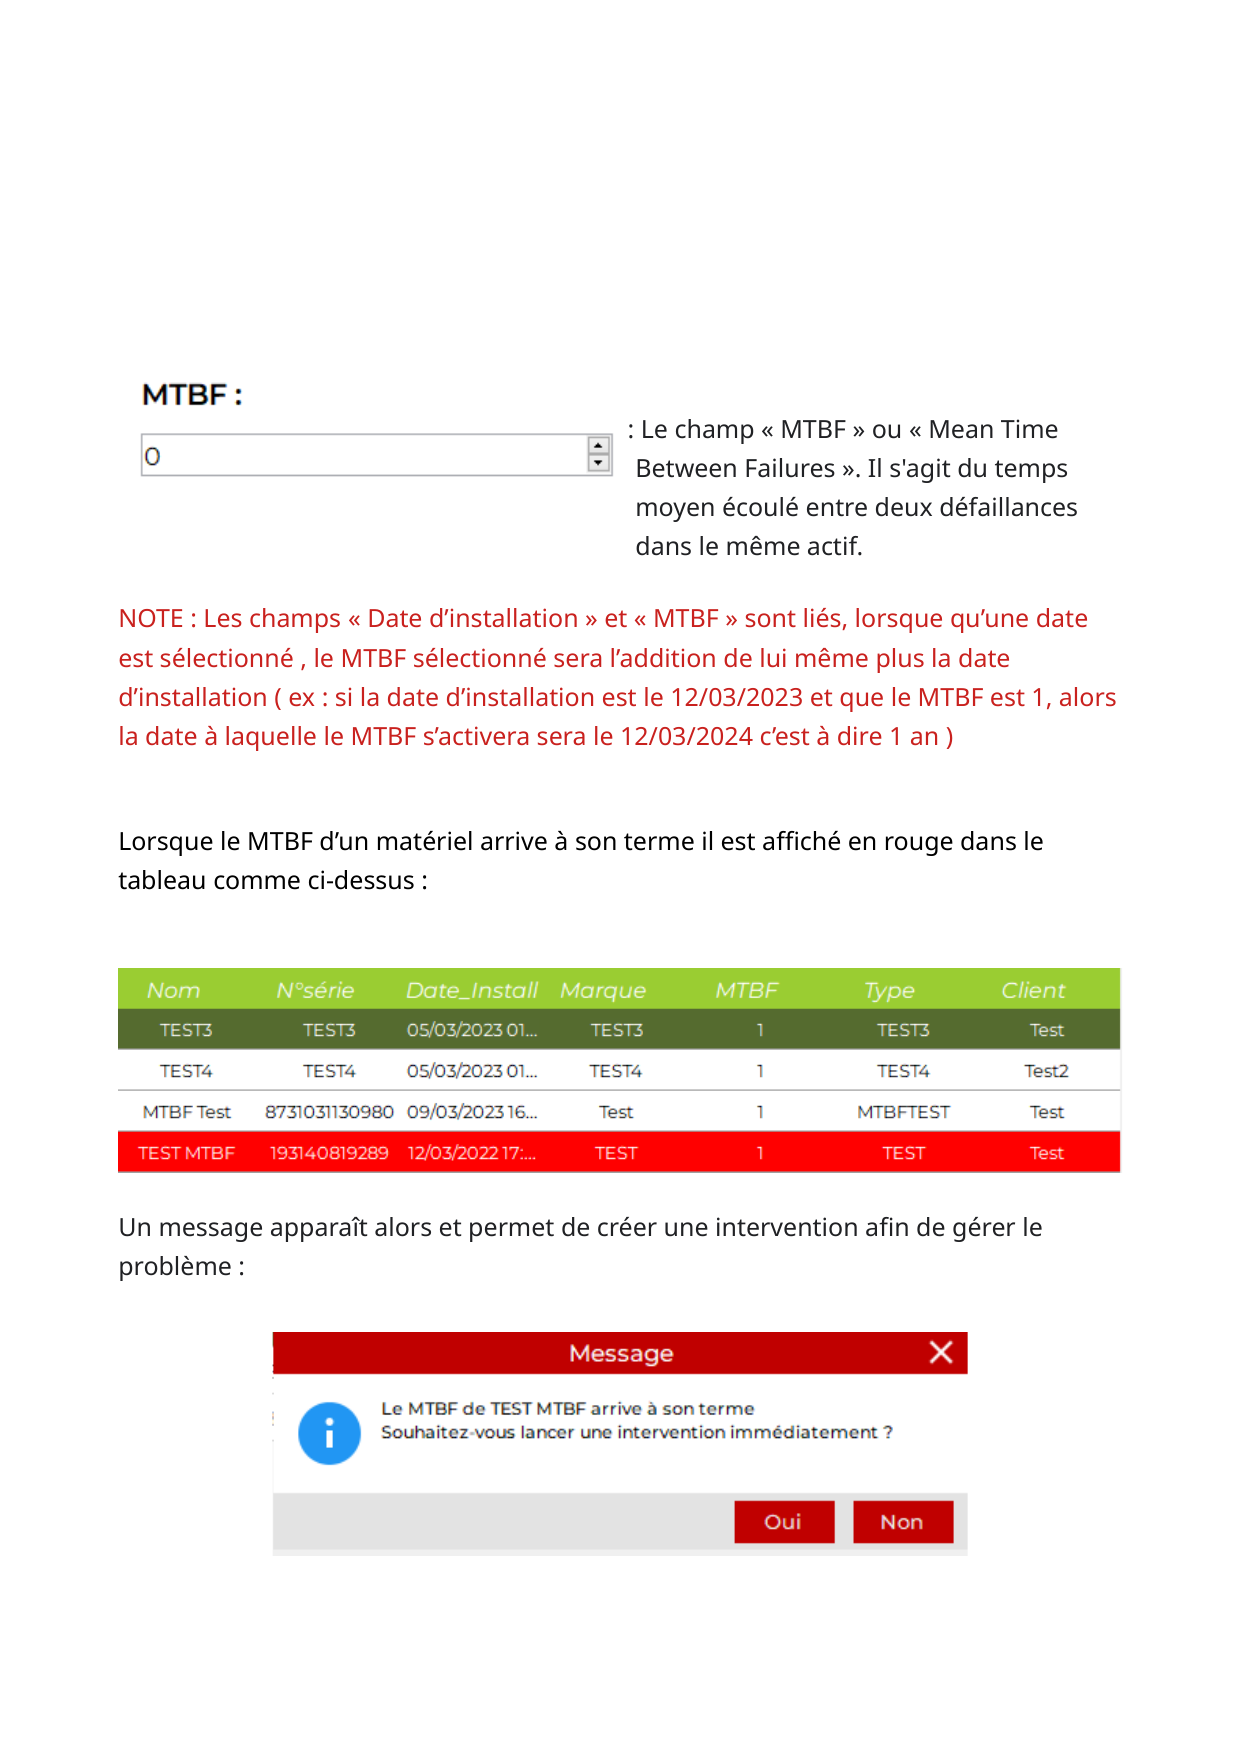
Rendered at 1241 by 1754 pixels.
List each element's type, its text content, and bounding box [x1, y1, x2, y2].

picture [135, 376, 621, 494]
text moyen écoulé entre deux défaillances dans le même actif. [118, 490, 1122, 563]
picture [272, 1332, 968, 1556]
picture [118, 968, 1123, 1173]
text NOTE : Les champs « Date d’installation » et « MTBF » sont liés, lorsque qu’une date est sélectionné , le MTBF sélectionné sera l’addition de lui même plus la date d’installation ( ex : si la date d’installation est le 12/03/2023 et que le MTBF est 1, alors la date à laquelle le MTBF s’activera sera le 12/03/2024 c’est à dire 1 an ) [118, 601, 1122, 753]
text Lorsque le MTBF d’un matériel arrive à son terme il est affiché en rouge dans le tableau comme ci-dessus : [118, 824, 1122, 897]
text : Le champ « MTBF » ou « Mean Time Between Failures ». Il s'agit du temps [621, 411, 1122, 484]
text Un message apparaît alors et permet de créer une intervention afin de gérer le problème : [118, 1210, 1122, 1283]
